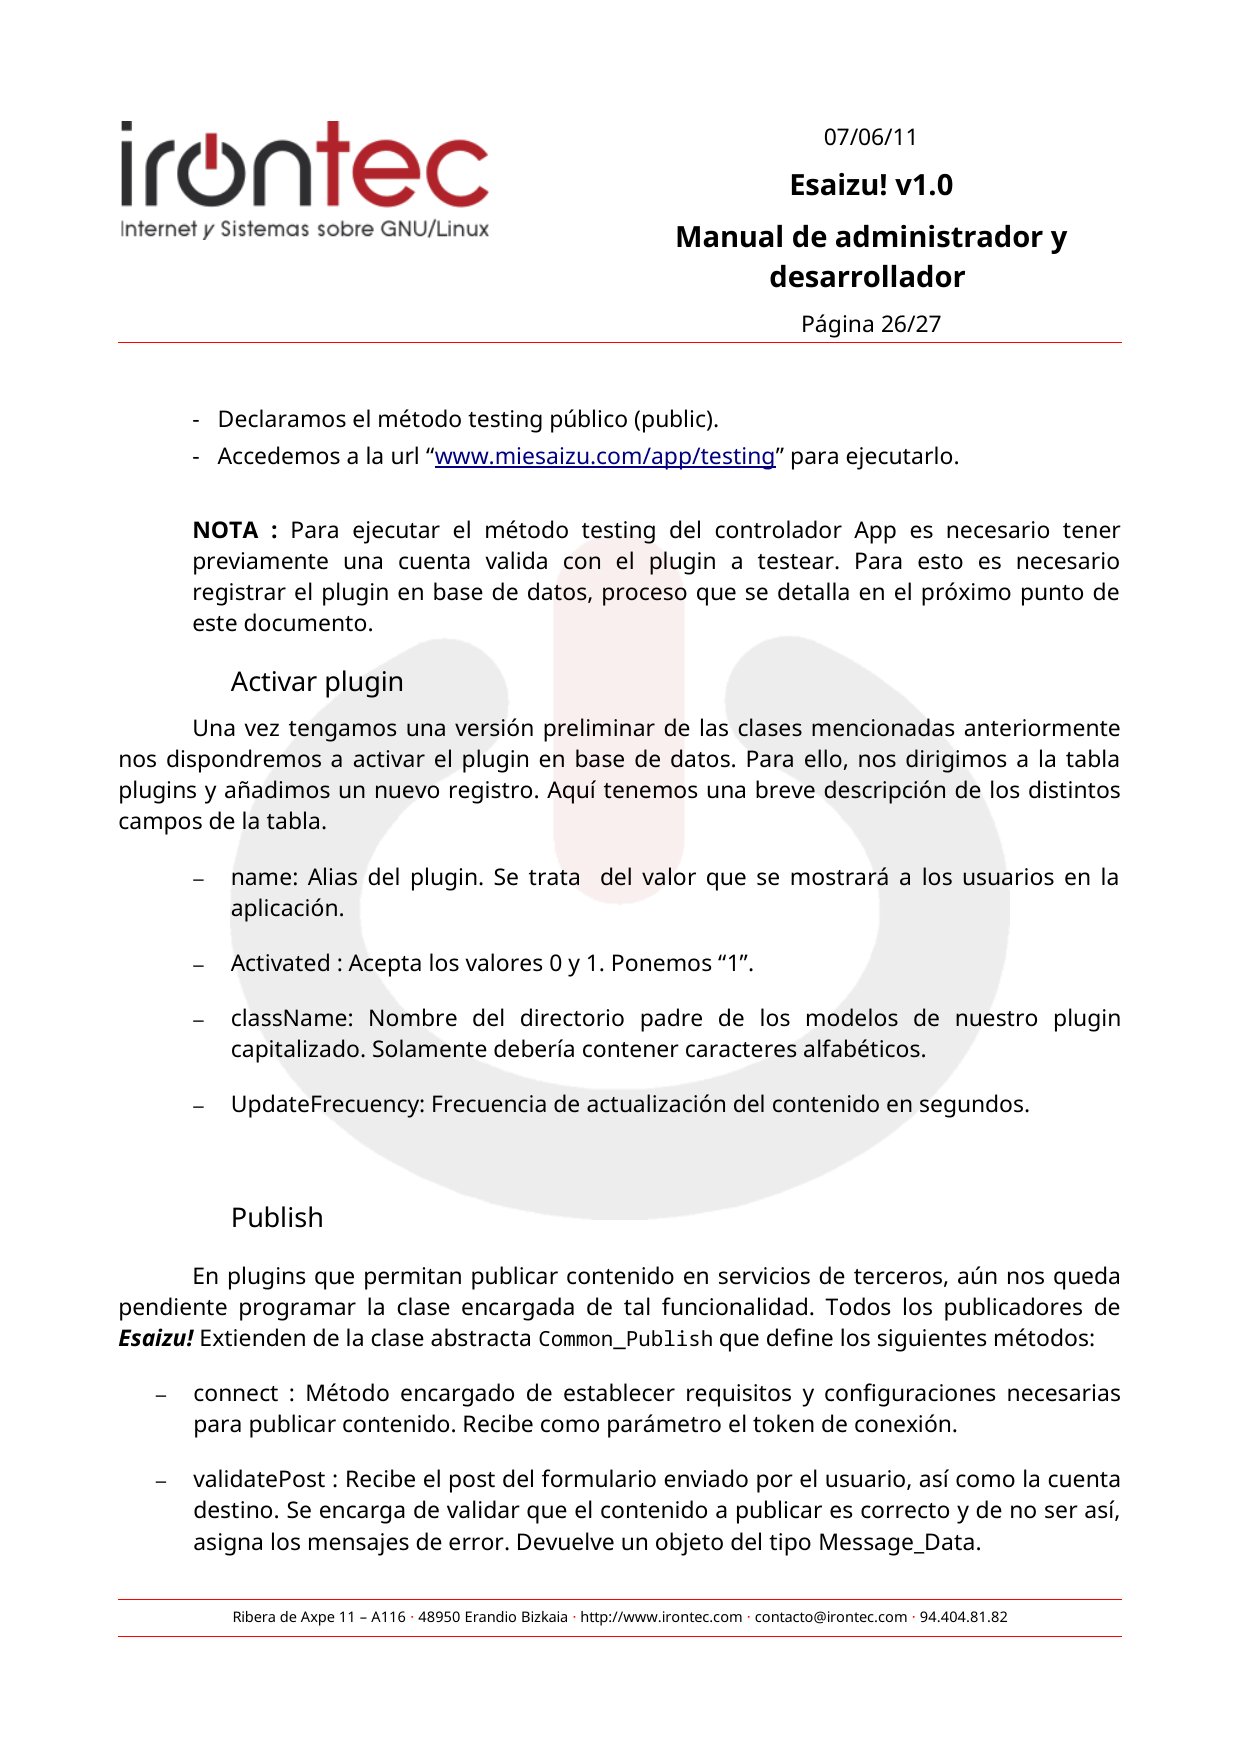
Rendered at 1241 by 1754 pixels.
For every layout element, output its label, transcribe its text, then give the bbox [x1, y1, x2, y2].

subtitle Activar plugin [118, 663, 1122, 700]
text Una vez tengamos una versión preliminar de las clases mencionadas anteriormente nos dispondremos a activar el plugin en base de datos. Para ello, nos dirigimos a la tabla plugins y añadimos un nuevo registro. Aquí tenemos una breve descripción de los distintos campos de la tabla. [118, 712, 1122, 836]
picture [230, 923, 1010, 947]
list connect : Método encargado de establecer requisitos y configuraciones necesarias para publicar contenido. Recibe como parámetro el token de conexión. [156, 1377, 1122, 1439]
text NOTA : Para ejecutar el método testing del controlador App es necesario tener previamente una cuenta valida con el plugin a testear. Para esto es necesario registrar el plugin en base de datos, proceso que se detalla en el próximo punto de este documento. [192, 513, 1122, 638]
picture [230, 1119, 1010, 1199]
list className: Nombre del directorio padre de los modelos de nuestro plugin capitalizado. Solamente debería contener caracteres alfabéticos. [193, 1002, 1122, 1064]
list - Accedemos a la url “www.miesaizu.com/app/testing” para ejecutarlo. [192, 439, 1122, 471]
list validatePost : Recibe el post del formulario enviado por el usuario, así como la cuenta destino. Se encarga de validar que el contenido a publicar es correcto y de no ser así, asigna los mensajes de error. Devuelve un objeto del tipo Message_Data. [156, 1463, 1122, 1556]
picture [121, 121, 489, 240]
list name: Alias del plugin. Se trata del valor que se mostrará a los usuarios en la aplicación. [193, 861, 1122, 923]
picture [230, 700, 1010, 712]
picture [230, 978, 1010, 1002]
picture [230, 836, 1010, 861]
list UpdateFrecuency: Frecuencia de actualización del contenido en segundos. [193, 1088, 1122, 1119]
text En plugins que permitan publicar contenido en servicios de terceros, aún nos queda pendiente programar la clase encargada de tal funcionalidad. Todos los publicadores de Esaizu! Extienden de la clase abstracta Common_Publish que define los siguientes métodos: [118, 1260, 1122, 1353]
list - Declaramos el método testing público (public). [192, 403, 1122, 434]
picture [230, 638, 1010, 663]
subtitle Publish [118, 1199, 1122, 1236]
picture [230, 1064, 1010, 1088]
list Activated : Acepta los valores 0 y 1. Ponemos “1”. [193, 947, 1122, 978]
